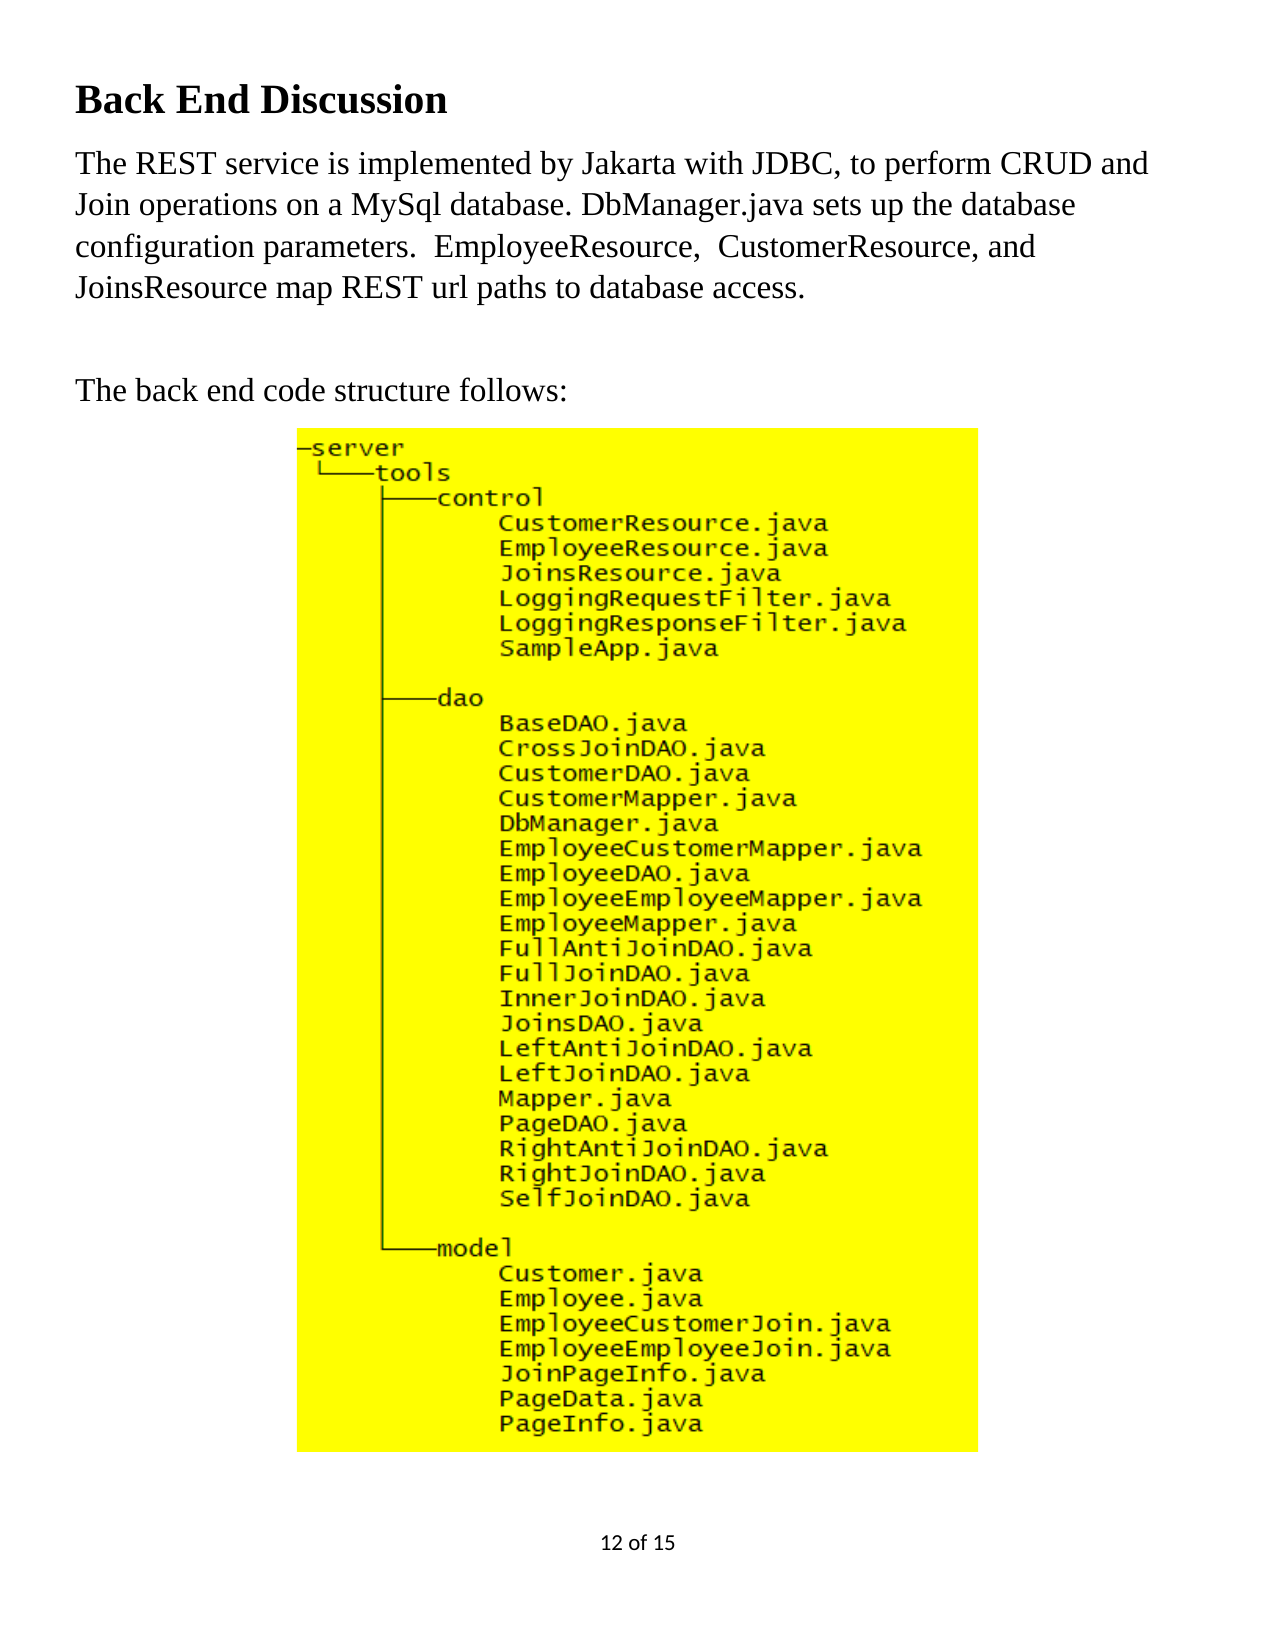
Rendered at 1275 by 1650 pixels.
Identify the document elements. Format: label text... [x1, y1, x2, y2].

picture [296, 428, 979, 1452]
text The back end code structure follows: [75, 371, 1200, 409]
text The REST service is implemented by Jakarta with JDBC, to perform CRUD and Join operations on a MySql database. DbManager.java sets up the database configuration parameters. EmployeeResource, CustomerResource, and JoinsResource map REST url paths to database access. [75, 143, 1200, 306]
text Back End Discussion [75, 75, 1200, 123]
